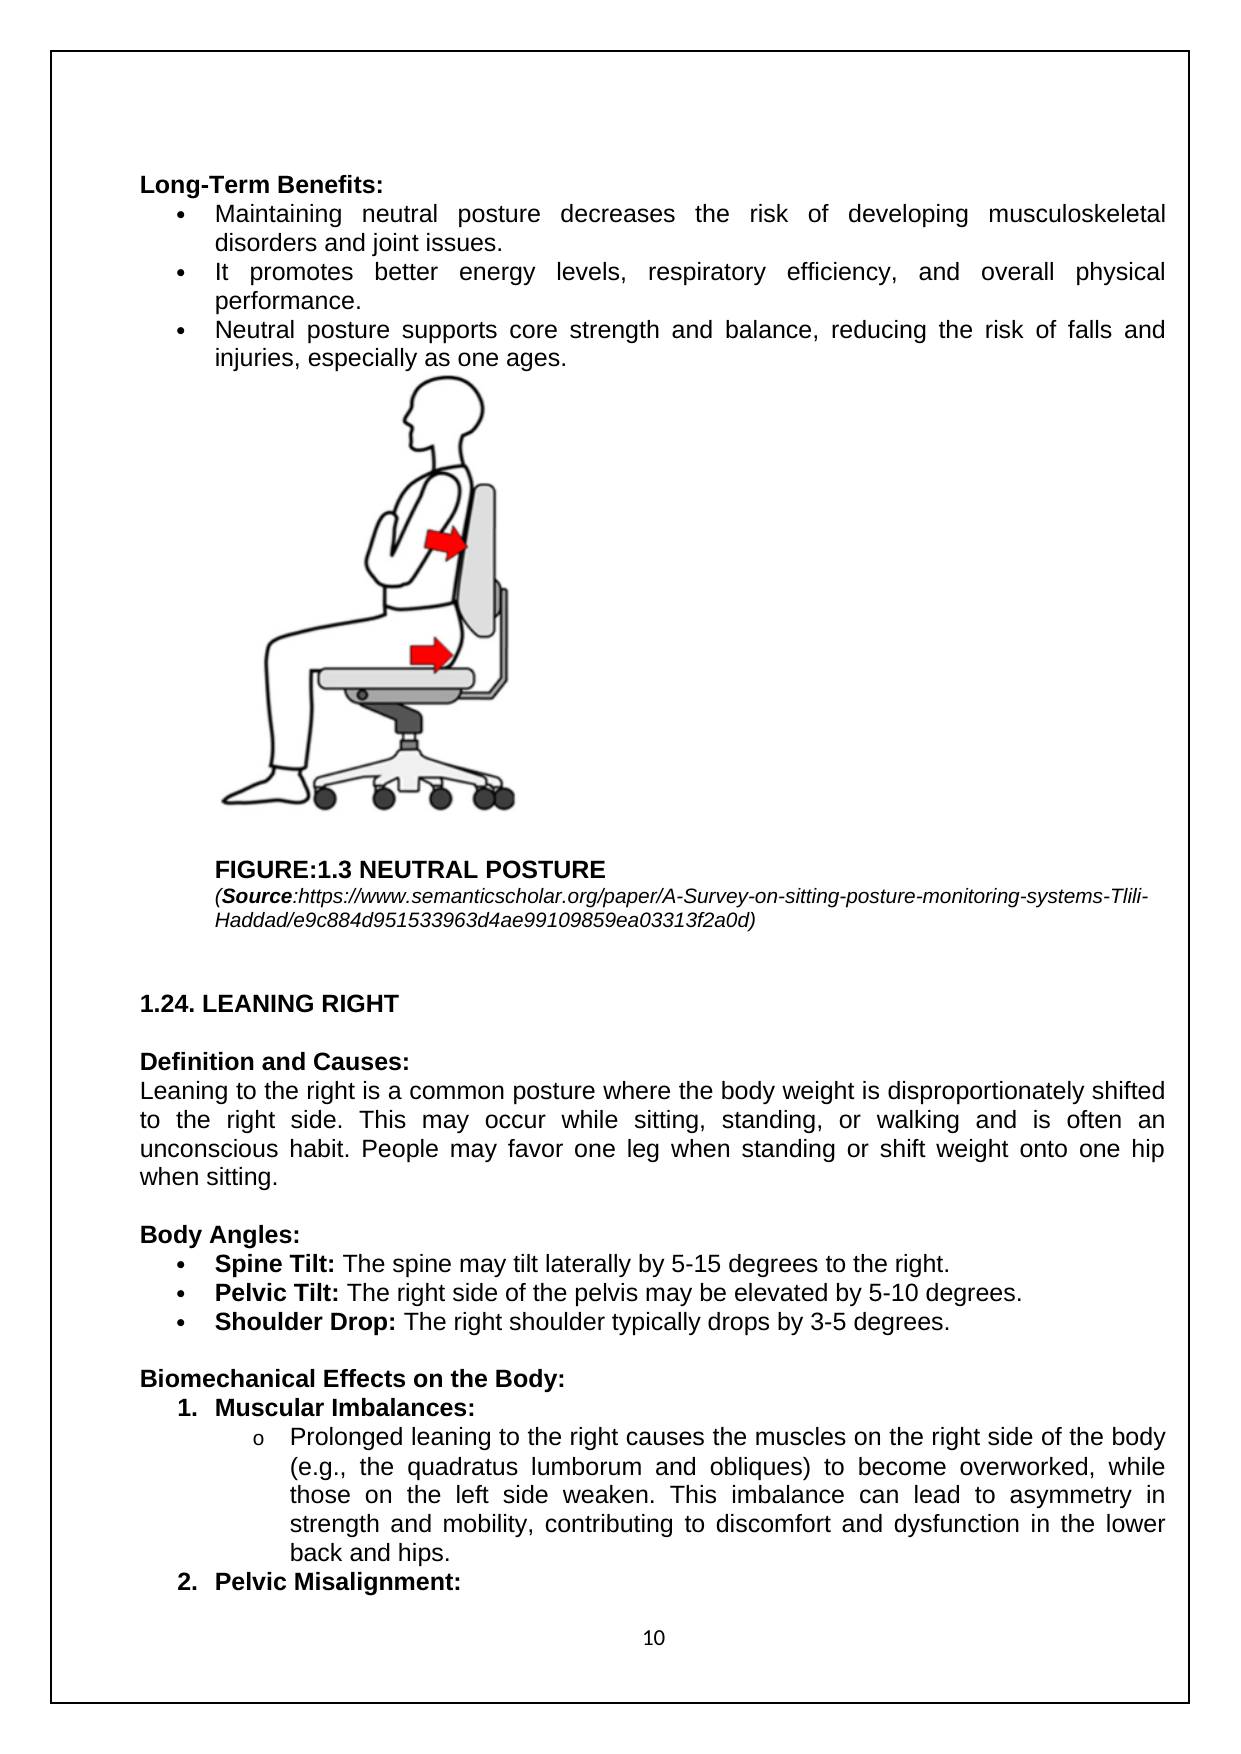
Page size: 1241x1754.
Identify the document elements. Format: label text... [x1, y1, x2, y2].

list Spine Tilt: The spine may tilt laterally by 5-15 degrees to the right. [177, 1249, 1167, 1278]
list It promotes better energy levels, respiratory efficiency, and overall physical performance. [177, 257, 1167, 314]
text Long-Term Benefits: [139, 171, 1167, 199]
list Maintaining neutral posture decreases the risk of developing musculoskeletal disorders and joint issues. [177, 199, 1167, 257]
text Biomechanical Effects on the Body: [139, 1364, 1167, 1393]
text (Source:https://www.semanticscholar.org/paper/A-Survey-on-sitting-posture-monitoring-systems-Tlili-Haddad/e9c884d951533963d4ae99109859ea03313f2a0d) [214, 884, 1167, 932]
list Shoulder Drop: The right shoulder typically drops by 3-5 degrees. [177, 1307, 1167, 1335]
text Leaning to the right is a common posture where the body weight is disproportionately shifted to the right side. This may occur while sitting, standing, or walking and is often an unconscious habit. People may favor one leg when standing or shift weight onto one hip when sitting. [139, 1076, 1167, 1191]
list Pelvic Tilt: The right side of the pelvis may be elevated by 5-10 degrees. [177, 1278, 1167, 1306]
picture [214, 372, 589, 826]
list Prolonged leaning to the right causes the muscles on the right side of the body (e.g., the quadratus lumborum and obliques) to become overworked, while those on the left side weaken. This imbalance can lead to asymmetry in strength and mobility, contributing to discomfort and dysfunction in the lower back and hips. [252, 1422, 1167, 1567]
text Definition and Causes: [139, 1047, 1167, 1076]
text Body Angles: [139, 1220, 1167, 1249]
list Pelvic Misalignment: [177, 1567, 1167, 1596]
text 1.24. LEANING RIGHT [139, 989, 1167, 1018]
text FIGURE:1.3 NEUTRAL POSTURE [214, 855, 1167, 884]
list Neutral posture supports core strength and balance, reducing the risk of falls and injuries, especially as one ages. [177, 314, 1167, 372]
list Muscular Imbalances: [177, 1393, 1167, 1422]
